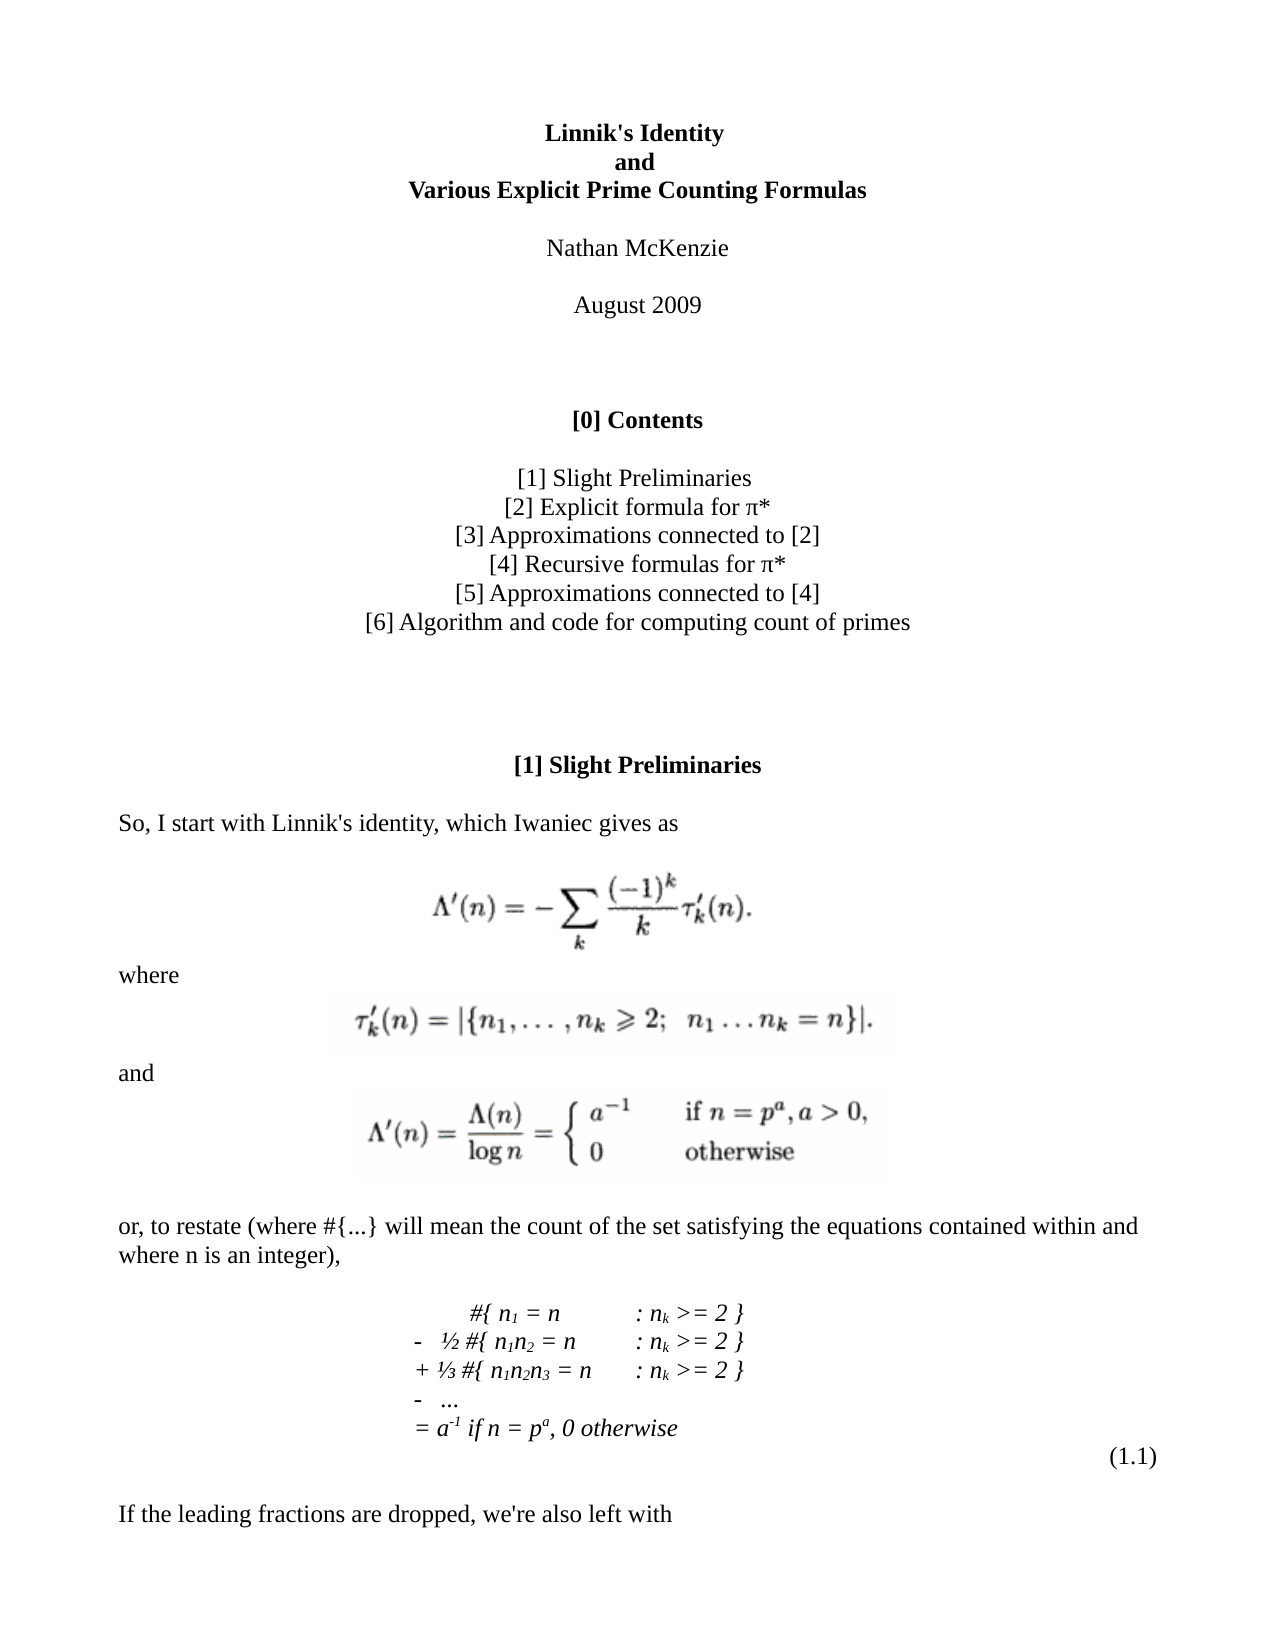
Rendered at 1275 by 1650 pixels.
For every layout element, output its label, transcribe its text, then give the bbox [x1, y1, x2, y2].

text [2] Explicit formula for π* [118, 492, 1157, 521]
text [3] Approximations connected to [2] [118, 521, 1157, 549]
text [1] Slight Preliminaries [118, 751, 1157, 779]
text = a-1 if n = pa, 0 otherwise [118, 1413, 1157, 1441]
text So, I start with Linnik's identity, which Iwaniec gives as [118, 808, 1157, 837]
text Linnik's Identity [118, 118, 1157, 147]
text and [118, 988, 1157, 1087]
text [6] Algorithm and code for computing count of primes [118, 607, 1157, 636]
text (1.1) [118, 1441, 1157, 1470]
text August 2009 [118, 291, 1157, 319]
picture [327, 988, 898, 1058]
picture [354, 1086, 894, 1183]
text and [118, 147, 1157, 176]
picture [390, 864, 779, 960]
text [0] Contents [118, 406, 1157, 434]
text + ⅓ #{ n1n2n3 = n : nk >= 2 } [118, 1355, 1157, 1384]
text Nathan McKenzie [118, 233, 1157, 262]
text - ½ #{ n1n2 = n : nk >= 2 } [118, 1326, 1157, 1355]
text Various Explicit Prime Counting Formulas [118, 176, 1157, 204]
text where [118, 837, 1157, 988]
text or, to restate (where #{...} will mean the count of the set satisfying the equations contained within and where n is an integer), [118, 1211, 1157, 1269]
text [1] Slight Preliminaries [118, 463, 1157, 492]
text - ... [118, 1384, 1157, 1413]
text #{ n1 = n : nk >= 2 } [118, 1298, 1157, 1326]
text [4] Recursive formulas for π* [118, 549, 1157, 578]
text [5] Approximations connected to [4] [118, 578, 1157, 607]
text If the leading fractions are dropped, we're also left with [118, 1499, 1157, 1528]
